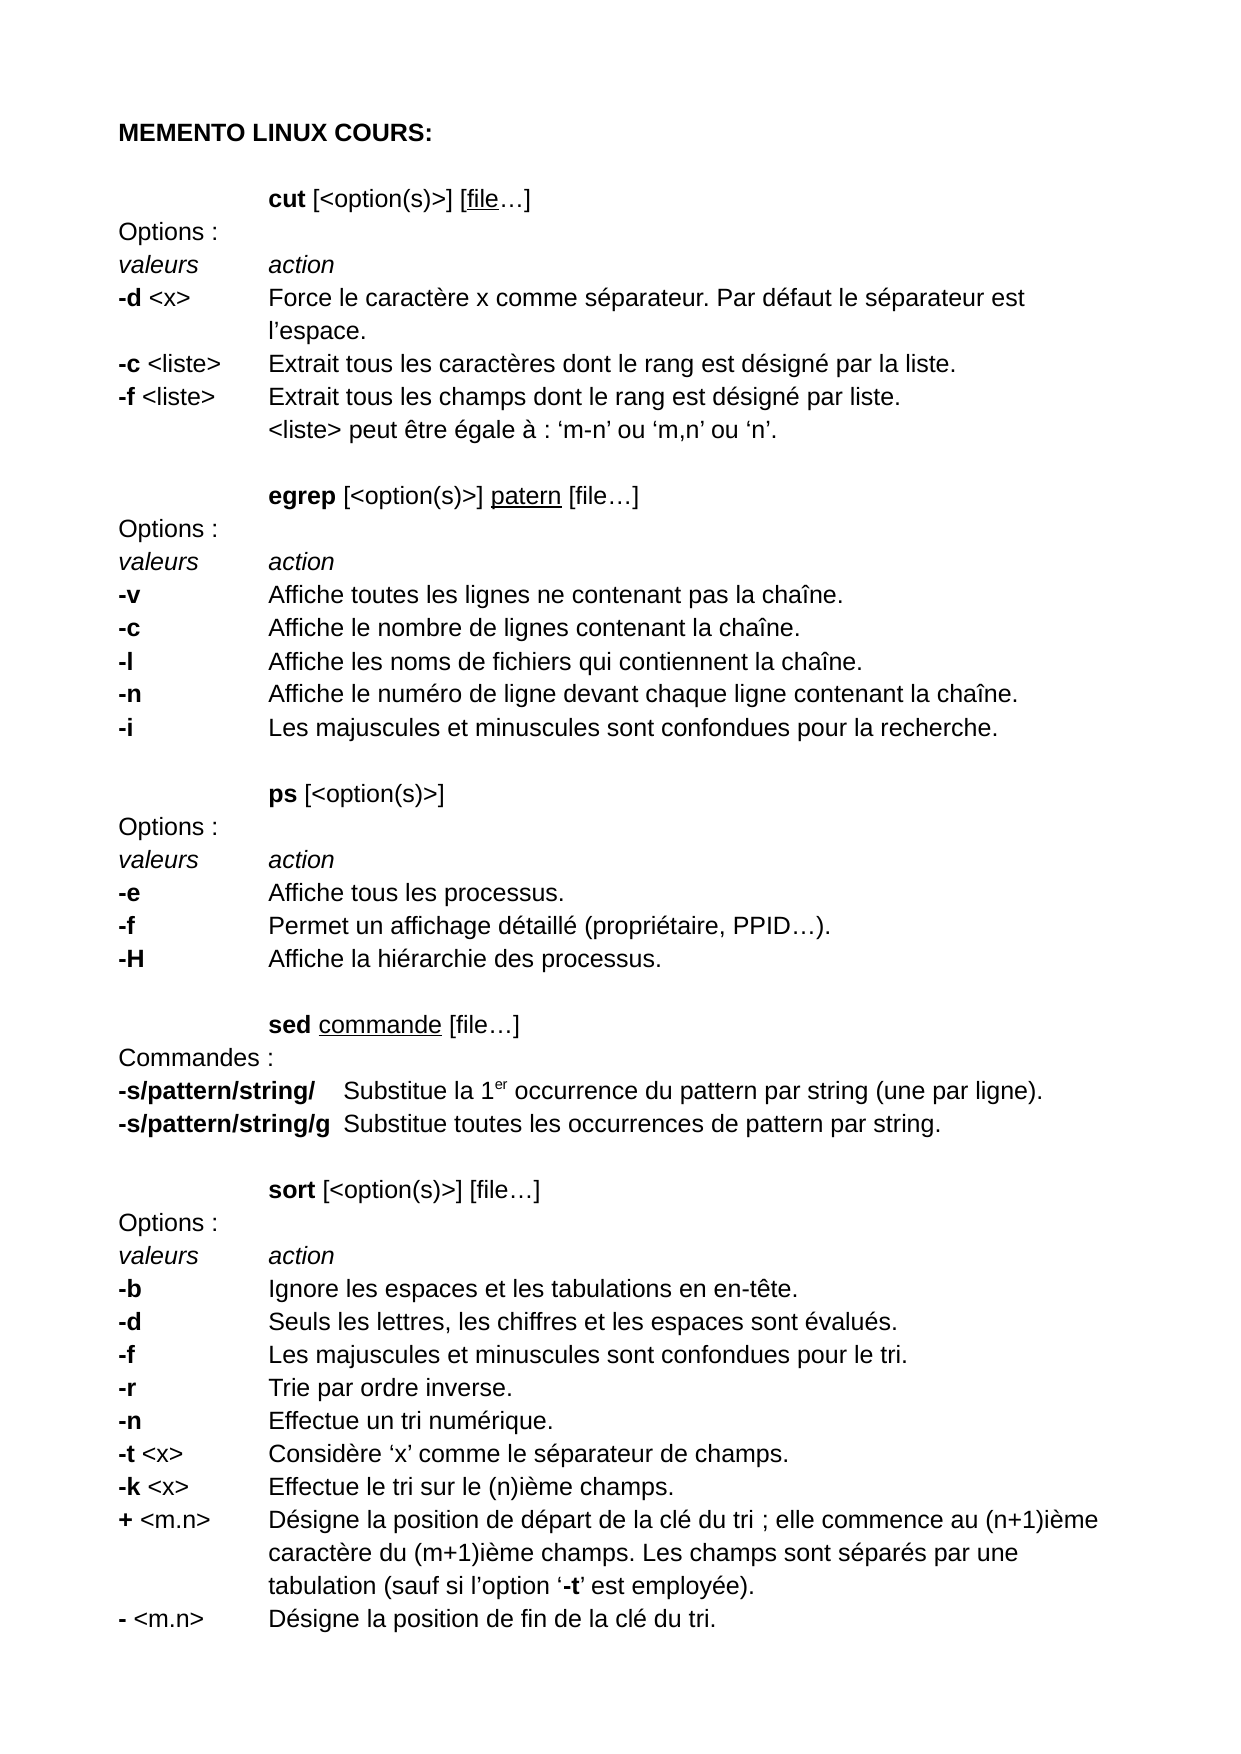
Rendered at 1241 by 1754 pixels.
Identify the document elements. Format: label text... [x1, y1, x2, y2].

text -f Permet un affichage détaillé (propriétaire, PPID…). [118, 911, 1122, 939]
text -f <liste> Extrait tous les champs dont le rang est désigné par liste. [118, 382, 1122, 411]
text ps [<option(s)>] [118, 778, 1122, 807]
text cut [<option(s)>] [file…] [118, 184, 1122, 213]
text Options : [118, 1208, 1122, 1237]
text sort [<option(s)>] [file…] [118, 1175, 1122, 1203]
text Commandes : [118, 1043, 1122, 1071]
text -d Seuls les lettres, les chiffres et les espaces sont évalués. [118, 1307, 1122, 1336]
text Options : [118, 514, 1122, 543]
text -f Les majuscules et minuscules sont confondues pour le tri. [118, 1340, 1122, 1369]
text valeurs action [118, 250, 1122, 279]
text + <m.n> Désigne la position de départ de la clé du tri ; elle commence au (n+1)ième caractère du (m+1)ième champs. Les champs sont séparés par une tabulation (sauf si l’option ‘-t’ est employée). [118, 1505, 1122, 1600]
text egrep [<option(s)>] patern [file…] [118, 481, 1122, 510]
text -s/pattern/string/g Substitue toutes les occurrences de pattern par string. [118, 1109, 1122, 1137]
text -t <x> Considère ‘x’ comme le séparateur de champs. [118, 1439, 1122, 1468]
text -c Affiche le nombre de lignes contenant la chaîne. [118, 613, 1122, 642]
text - <m.n> Désigne la position de fin de la clé du tri. [118, 1604, 1122, 1633]
text valeurs action [118, 1241, 1122, 1269]
text -H Affiche la hiérarchie des processus. [118, 944, 1122, 972]
text valeurs action [118, 844, 1122, 873]
text MEMENTO LINUX COURS: [118, 118, 1122, 147]
text -r Trie par ordre inverse. [118, 1373, 1122, 1402]
text -i Les majuscules et minuscules sont confondues pour la recherche. [118, 712, 1122, 741]
text -n Affiche le numéro de ligne devant chaque ligne contenant la chaîne. [118, 679, 1122, 708]
text Options : [118, 217, 1122, 246]
text -d <x> Force le caractère x comme séparateur. Par défaut le séparateur est l’espace. [118, 283, 1122, 345]
text -k <x> Effectue le tri sur le (n)ième champs. [118, 1472, 1122, 1501]
text -n Effectue un tri numérique. [118, 1406, 1122, 1435]
text -e Affiche tous les processus. [118, 878, 1122, 906]
text -s/pattern/string/ Substitue la 1er occurrence du pattern par string (une par ligne). [118, 1076, 1122, 1104]
text <liste> peut être égale à : ‘m-n’ ou ‘m,n’ ou ‘n’. [118, 415, 1122, 444]
text -l Affiche les noms de fichiers qui contiennent la chaîne. [118, 646, 1122, 675]
text valeurs action [118, 547, 1122, 576]
text -c <liste> Extrait tous les caractères dont le rang est désigné par la liste. [118, 349, 1122, 378]
text -b Ignore les espaces et les tabulations en en-tête. [118, 1274, 1122, 1303]
text sed commande [file…] [118, 1010, 1122, 1038]
text Options : [118, 812, 1122, 840]
text -v Affiche toutes les lignes ne contenant pas la chaîne. [118, 580, 1122, 609]
